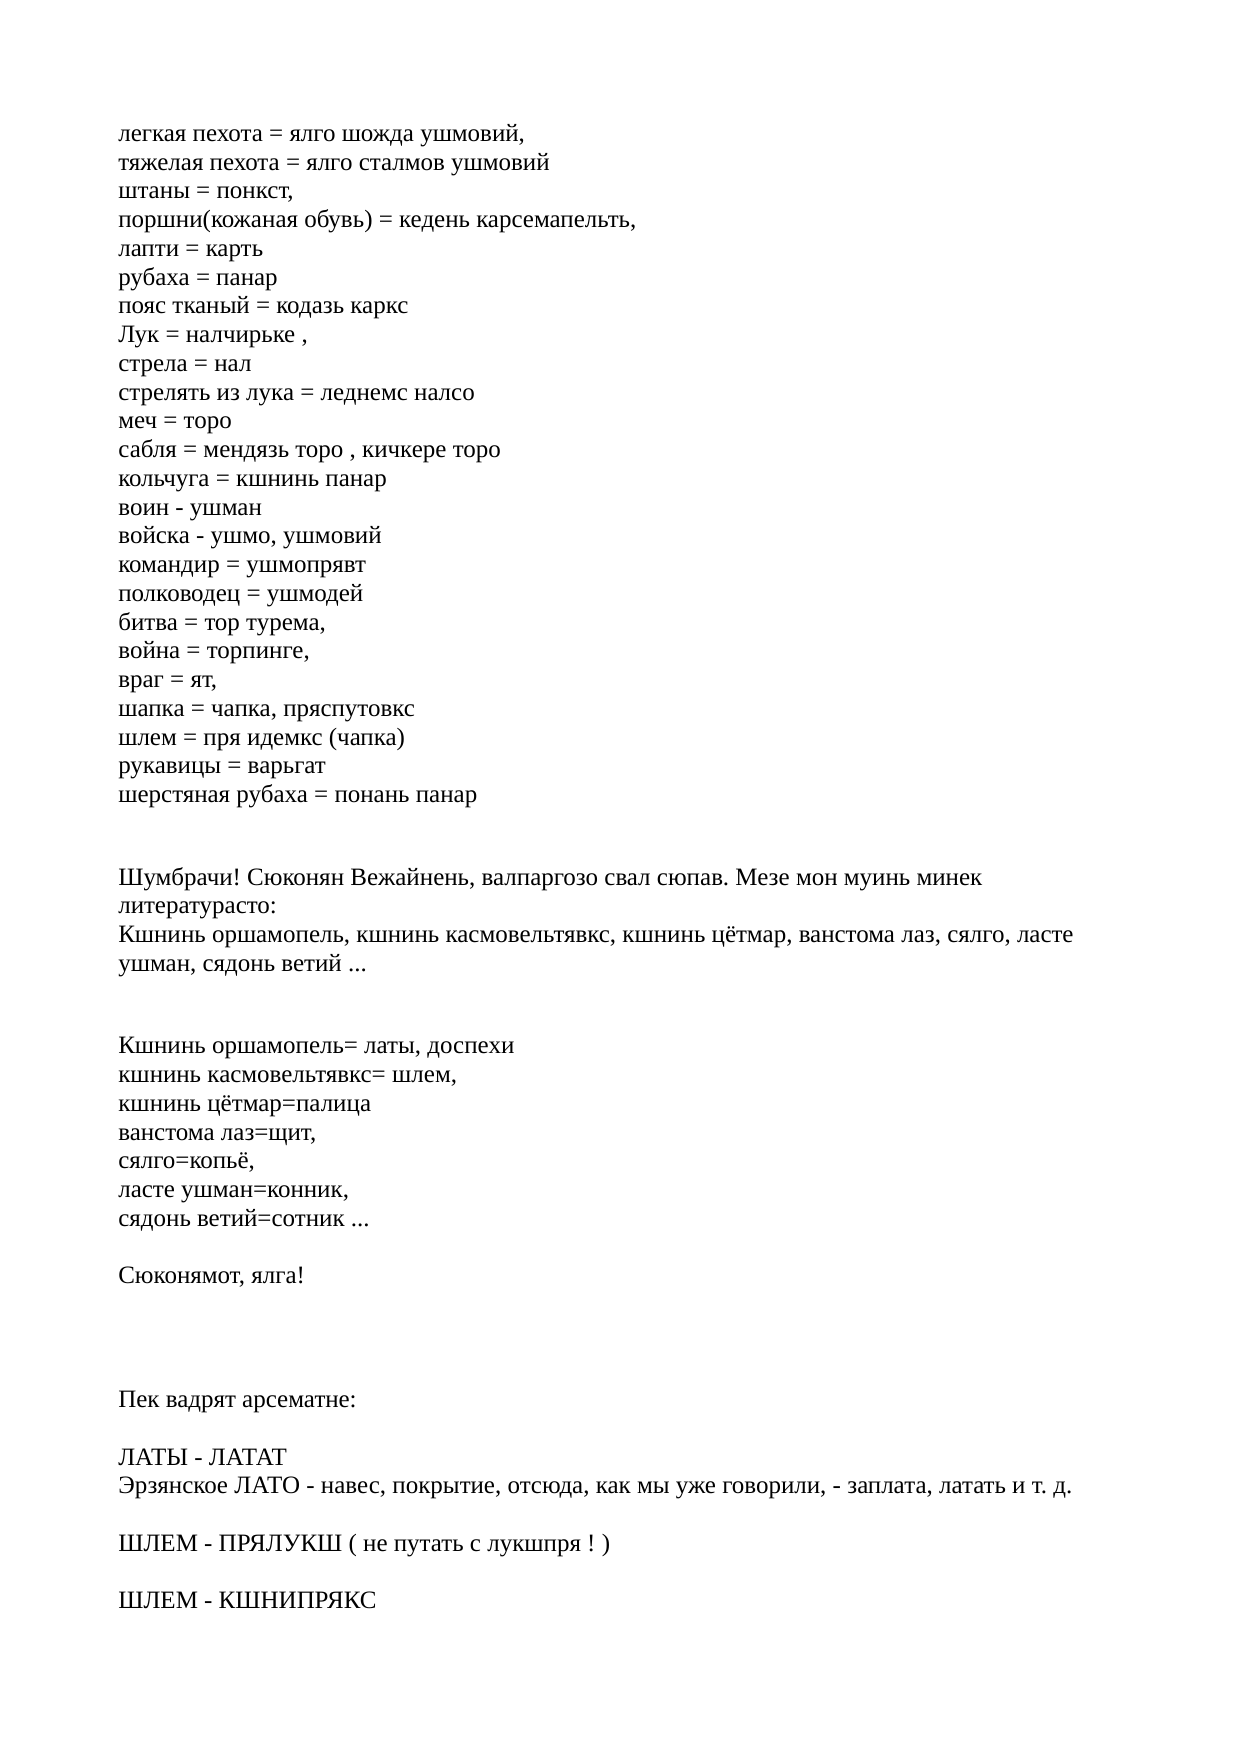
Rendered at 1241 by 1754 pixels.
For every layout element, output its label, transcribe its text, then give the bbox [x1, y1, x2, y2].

text Шумбрачи! Сюконян Вежайнень, валпаргозо свал сюпав. Мезе мон муинь минек литературасто: Кшнинь оршамопель, кшнинь касмовельтявкс, кшнинь цётмар, ванстома лаз, сялго, ласте ушман, сядонь ветий ... [118, 862, 1122, 977]
text легкая пехота = ялго шожда ушмовий, тяжелая пехота = ялго сталмов ушмовий штаны = понкст, поршни(кожаная обувь) = кедень карсемапельть, лапти = карть рубаха = панар пояс тканый = кодазь каркс Лук = налчирьке , стрела = нал стрелять из лука = леднемс налсо меч = торо сабля = мендязь торо , кичкере торо кольчуга = кшнинь панар воин - ушман войска - ушмо, ушмовий командир = ушмопрявт полководец = ушмодей битва = тор турема, война = торпинге, враг = ят, шапка = чапка, пряспутовкс шлем = пря идемкс (чапка) рукавицы = варьгат шерстяная рубаха = понань панар [118, 118, 1122, 808]
text Пек вадрят арсематне: ЛАТЫ - ЛАТАТ Эрзянское ЛАТО - навес, покрытие, отсюда, как мы уже говорили, - заплата, латать и т. д. ШЛЕМ - ПРЯЛУКШ ( не путать с лукшпря ! ) ШЛЕМ - КШНИПРЯКС [118, 1384, 1122, 1614]
text Кшнинь оршамопель= латы, доспехи кшнинь касмовельтявкс= шлем, кшнинь цётмар=палица ванстома лаз=щит, сялго=копьё, ласте ушман=конник, сядонь ветий=сотник ... Сюконямот, ялга! [118, 1031, 1122, 1289]
